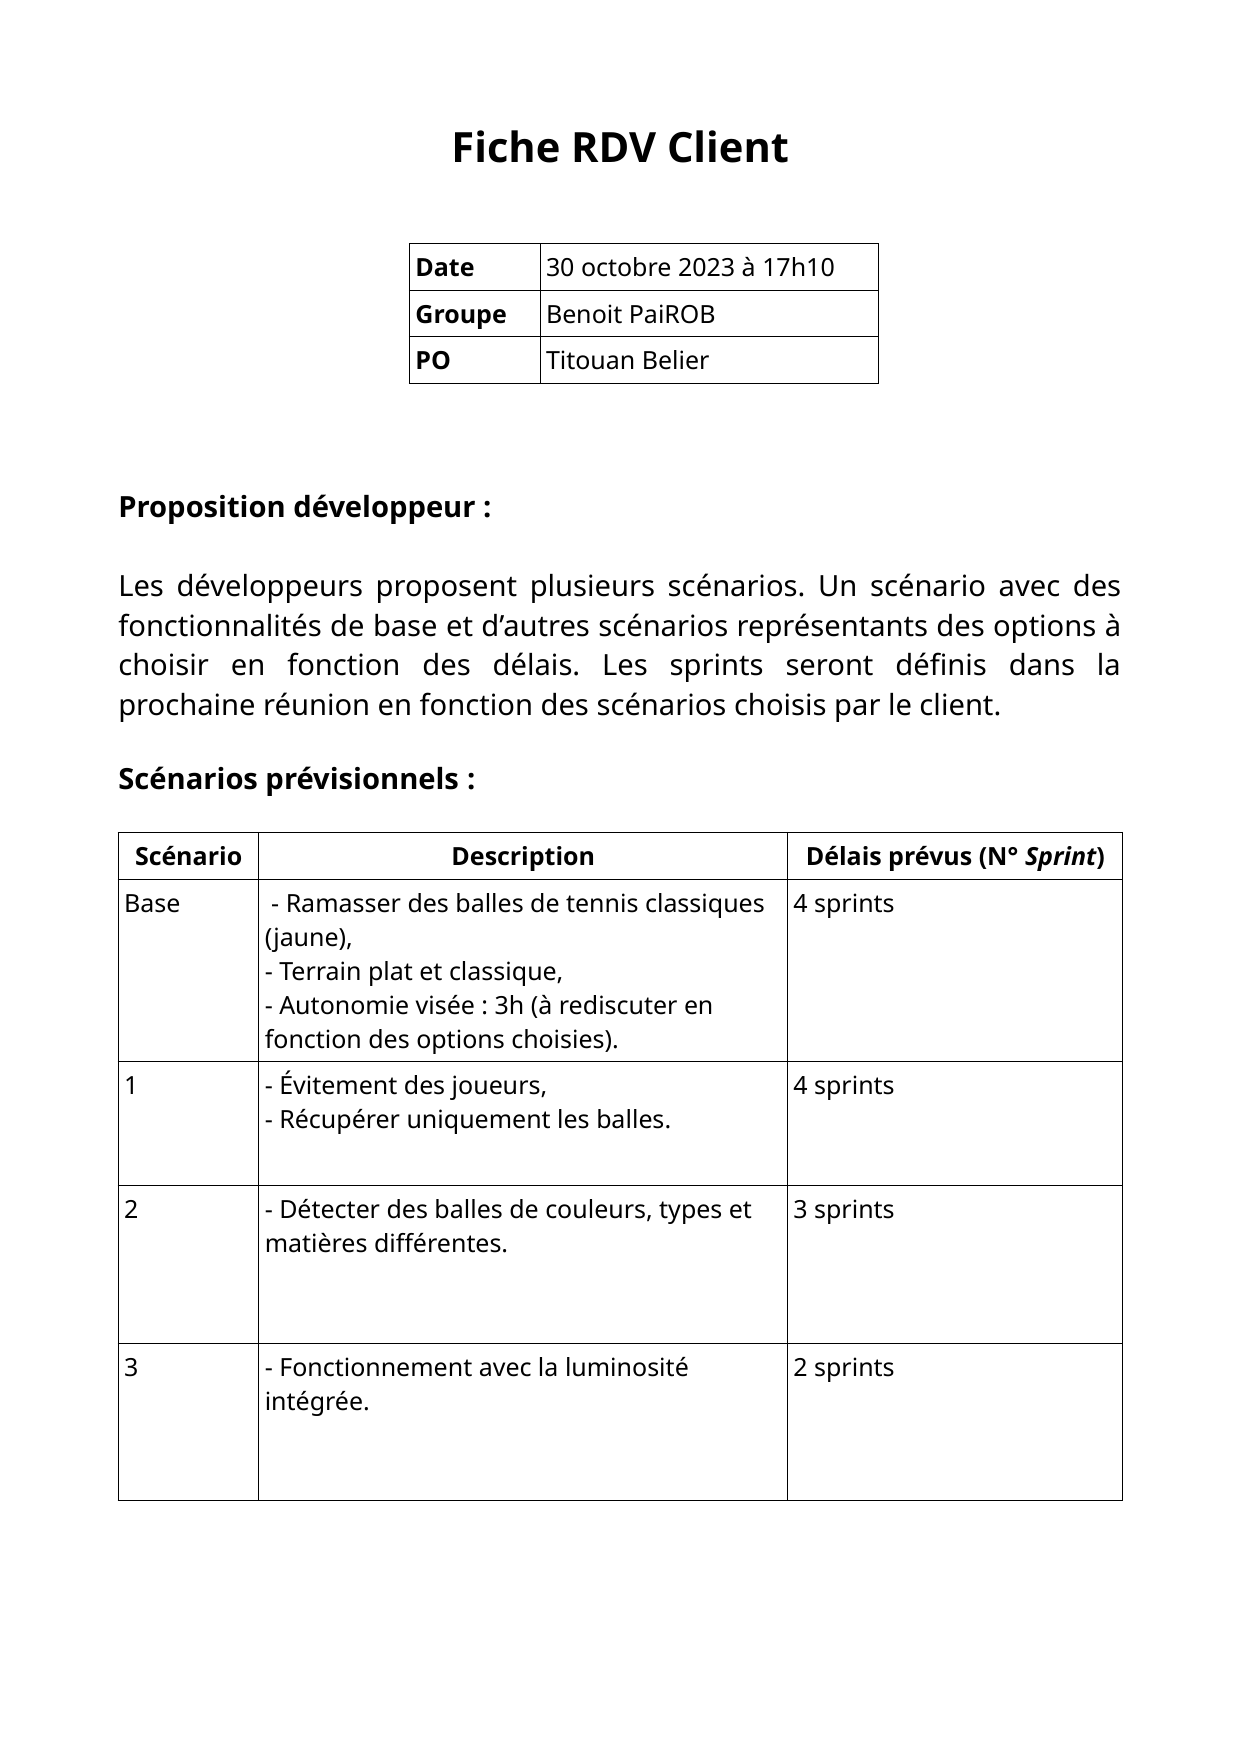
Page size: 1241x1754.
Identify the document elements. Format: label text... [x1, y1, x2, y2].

table_header 30 octobre 2023 à 17h10 [541, 244, 878, 289]
table_cell 2 [119, 1186, 258, 1342]
table_cell - Évitement des joueurs, - Récupérer uniquement les balles. [259, 1062, 787, 1185]
table_cell Titouan Belier [541, 337, 878, 383]
table_header Scénario [119, 833, 258, 878]
table_cell - Fonctionnement avec la luminosité intégrée. [259, 1344, 787, 1500]
table_cell PO [410, 337, 540, 383]
table_cell 4 sprints [788, 880, 1122, 1061]
table_cell Base [119, 880, 258, 1061]
table_cell 2 sprints [788, 1344, 1122, 1500]
text Proposition développeur : [118, 486, 1122, 526]
text Fiche RDV Client [118, 118, 1122, 175]
text Les développeurs proposent plusieurs scénarios. Un scénario avec des fonctionnalités de base et d’autres scénarios représentants des options à choisir en fonction des délais. Les sprints seront définis dans la prochaine réunion en fonction des scénarios choisis par le client. [118, 565, 1122, 724]
table_header Date [410, 244, 540, 289]
table_cell 1 [119, 1062, 258, 1185]
table_cell - Ramasser des balles de tennis classiques (jaune), - Terrain plat et classique, - Autonomie visée : 3h (à rediscuter en fonction des options choisies). [259, 880, 787, 1061]
table_cell - Détecter des balles de couleurs, types et matières différentes. [259, 1186, 787, 1342]
table_cell Benoit PaiROB [541, 291, 878, 336]
table_header Délais prévus (N° Sprint) [788, 833, 1122, 878]
table_header Description [259, 833, 787, 878]
table_cell 3 [119, 1344, 258, 1500]
text Scénarios prévisionnels : [118, 758, 1122, 798]
table_cell Groupe [410, 291, 540, 336]
table_cell 3 sprints [788, 1186, 1122, 1342]
table_cell 4 sprints [788, 1062, 1122, 1185]
